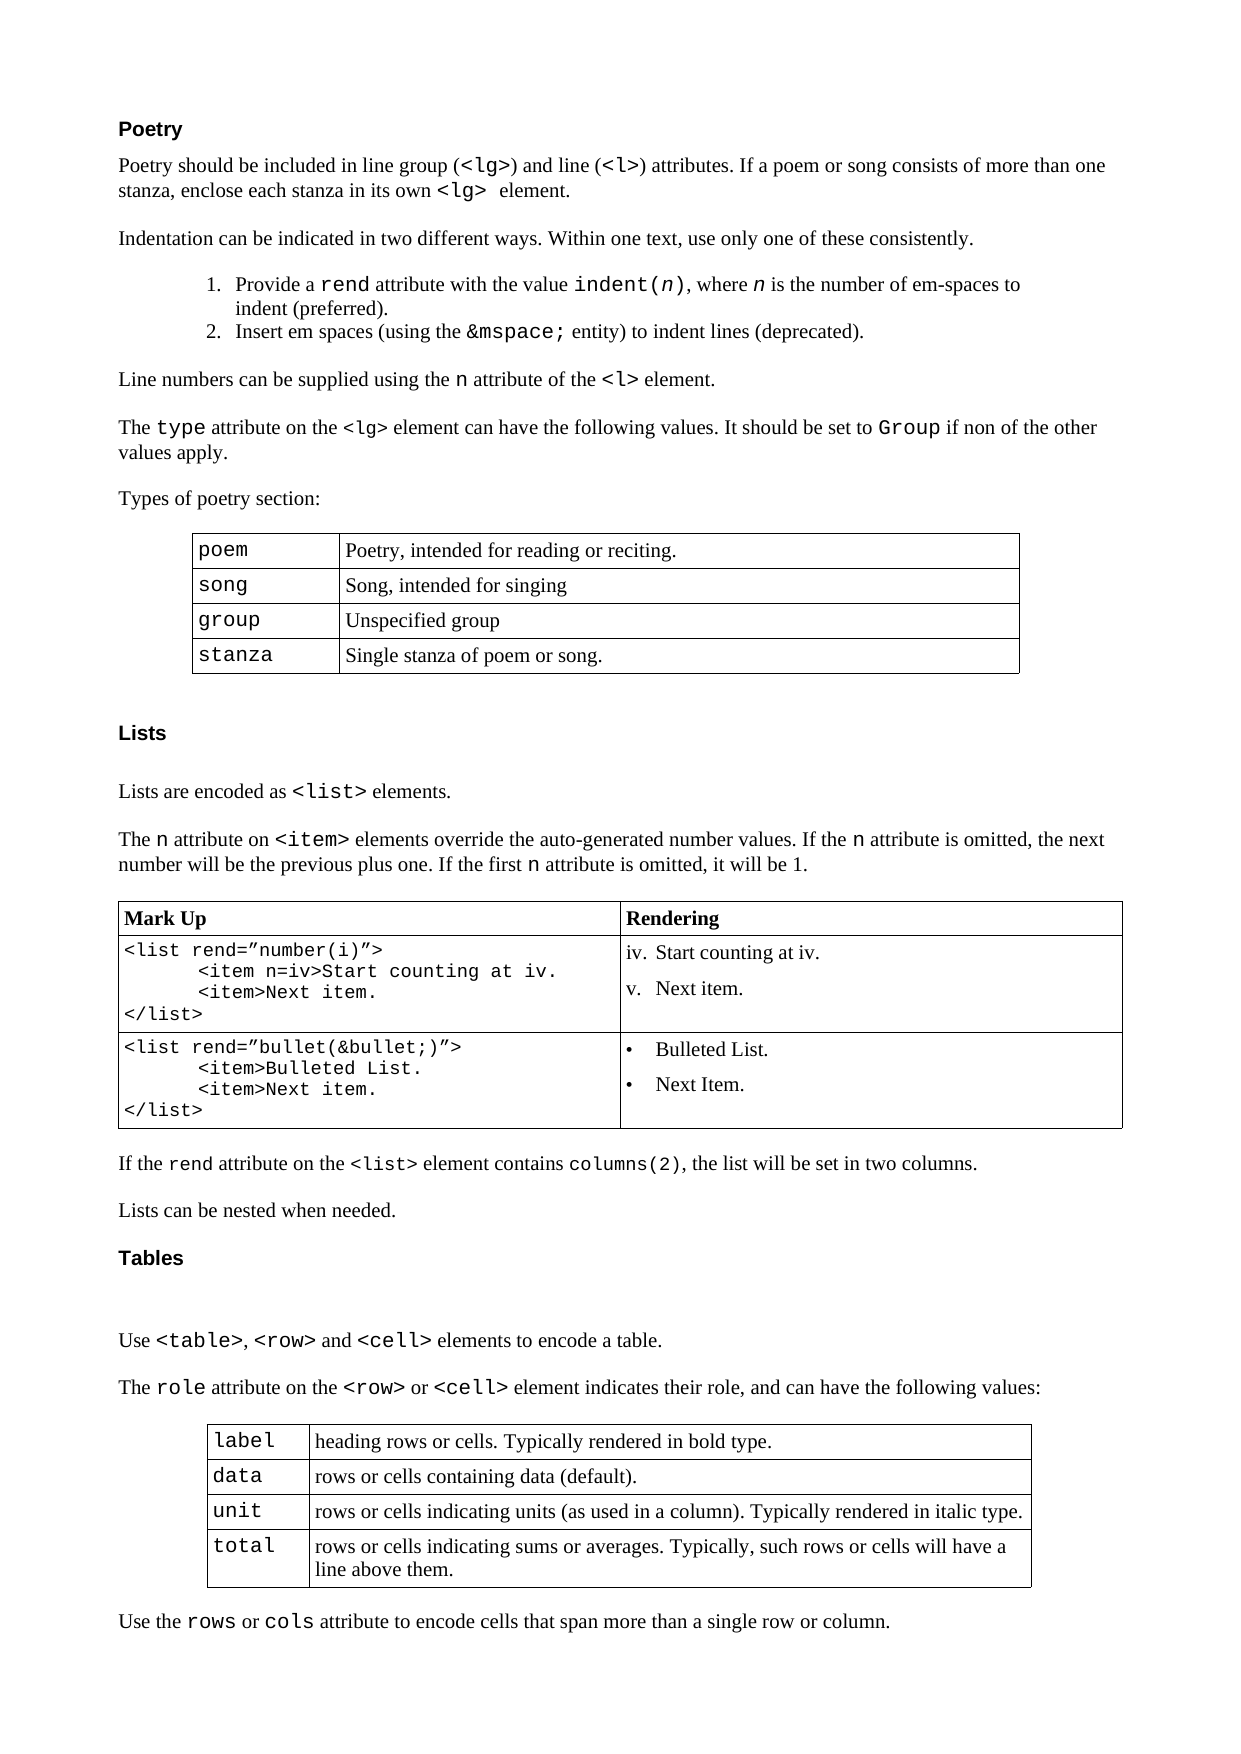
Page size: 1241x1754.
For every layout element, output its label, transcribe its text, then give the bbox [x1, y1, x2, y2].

table_header heading rows or cells. Typically rendered in bold type. [310, 1425, 1031, 1459]
table_header poem [193, 534, 339, 568]
list Provide a rend attribute with the value indent(n), where n is the number of em-spaces to indent (preferred). [206, 272, 1036, 320]
text Lists are encoded as <list> elements. [118, 780, 1122, 805]
subtitle Lists [118, 721, 1122, 744]
table_cell rows or cells containing data (default). [310, 1460, 1031, 1494]
table_cell rows or cells indicating sums or averages. Typically, such rows or cells will have a line above them. [310, 1530, 1031, 1587]
table_header label [208, 1425, 309, 1459]
table_cell group [193, 604, 339, 638]
table_cell stanza [193, 639, 339, 673]
table_cell <list rend=”number(i)”> <item n=iv>Start counting at iv. <item>Next item. </list> [119, 936, 620, 1032]
text Use <table>, <row> and <cell> elements to encode a table. [118, 1328, 1122, 1353]
table_cell song [193, 569, 339, 603]
subtitle Poetry [118, 118, 1122, 141]
table_cell data [208, 1460, 309, 1494]
text Lists can be nested when needed. [118, 1199, 1122, 1222]
table_header Poetry, intended for reading or reciting. [340, 534, 1019, 568]
table_cell total [208, 1530, 309, 1587]
list Insert em spaces (using the &mspace; entity) to indent lines (deprecated). [206, 320, 1036, 345]
table_header Mark Up [119, 902, 620, 935]
table_cell Bulleted List. Next Item. [621, 1033, 1122, 1128]
table_cell Unspecified group [340, 604, 1019, 638]
table_cell rows or cells indicating units (as used in a column). Typically rendered in italic type. [310, 1495, 1031, 1529]
text The n attribute on <item> elements override the auto-generated number values. If the n attribute is omitted, the next number will be the previous plus one. If the first n attribute is omitted, it will be 1. [118, 828, 1122, 877]
text If the rend attribute on the <list> element contains columns(2), the list will be set in two columns. [118, 1151, 1122, 1176]
text Indentation can be indicated in two different ways. Within one text, use only one of these consistently. [118, 226, 1122, 249]
text Poetry should be included in line group (<lg>) and line (<l>) attributes. If a poem or song consists of more than one stanza, enclose each stanza in its own <lg> element. [118, 154, 1122, 203]
table_cell <list rend=”bullet(&bullet;)”> <item>Bulleted List. <item>Next item. </list> [119, 1033, 620, 1128]
table_header Rendering [621, 902, 1122, 935]
text Line numbers can be supplied using the n attribute of the <l> element. [118, 368, 1122, 393]
text Use the rows or cols attribute to encode cells that span more than a single row or column. [118, 1610, 1122, 1635]
text The type attribute on the <lg> element can have the following values. It should be set to Group if non of the other values apply. [118, 416, 1122, 464]
text The role attribute on the <row> or <cell> element indicates their role, and can have the following values: [118, 1376, 1122, 1401]
subtitle Tables [118, 1247, 1122, 1270]
table_cell Song, intended for singing [340, 569, 1019, 603]
text Types of poetry section: [118, 487, 1122, 510]
table_cell Single stanza of poem or song. [340, 639, 1019, 673]
table_cell unit [208, 1495, 309, 1529]
table_cell Start counting at iv. Next item. [621, 936, 1122, 1032]
